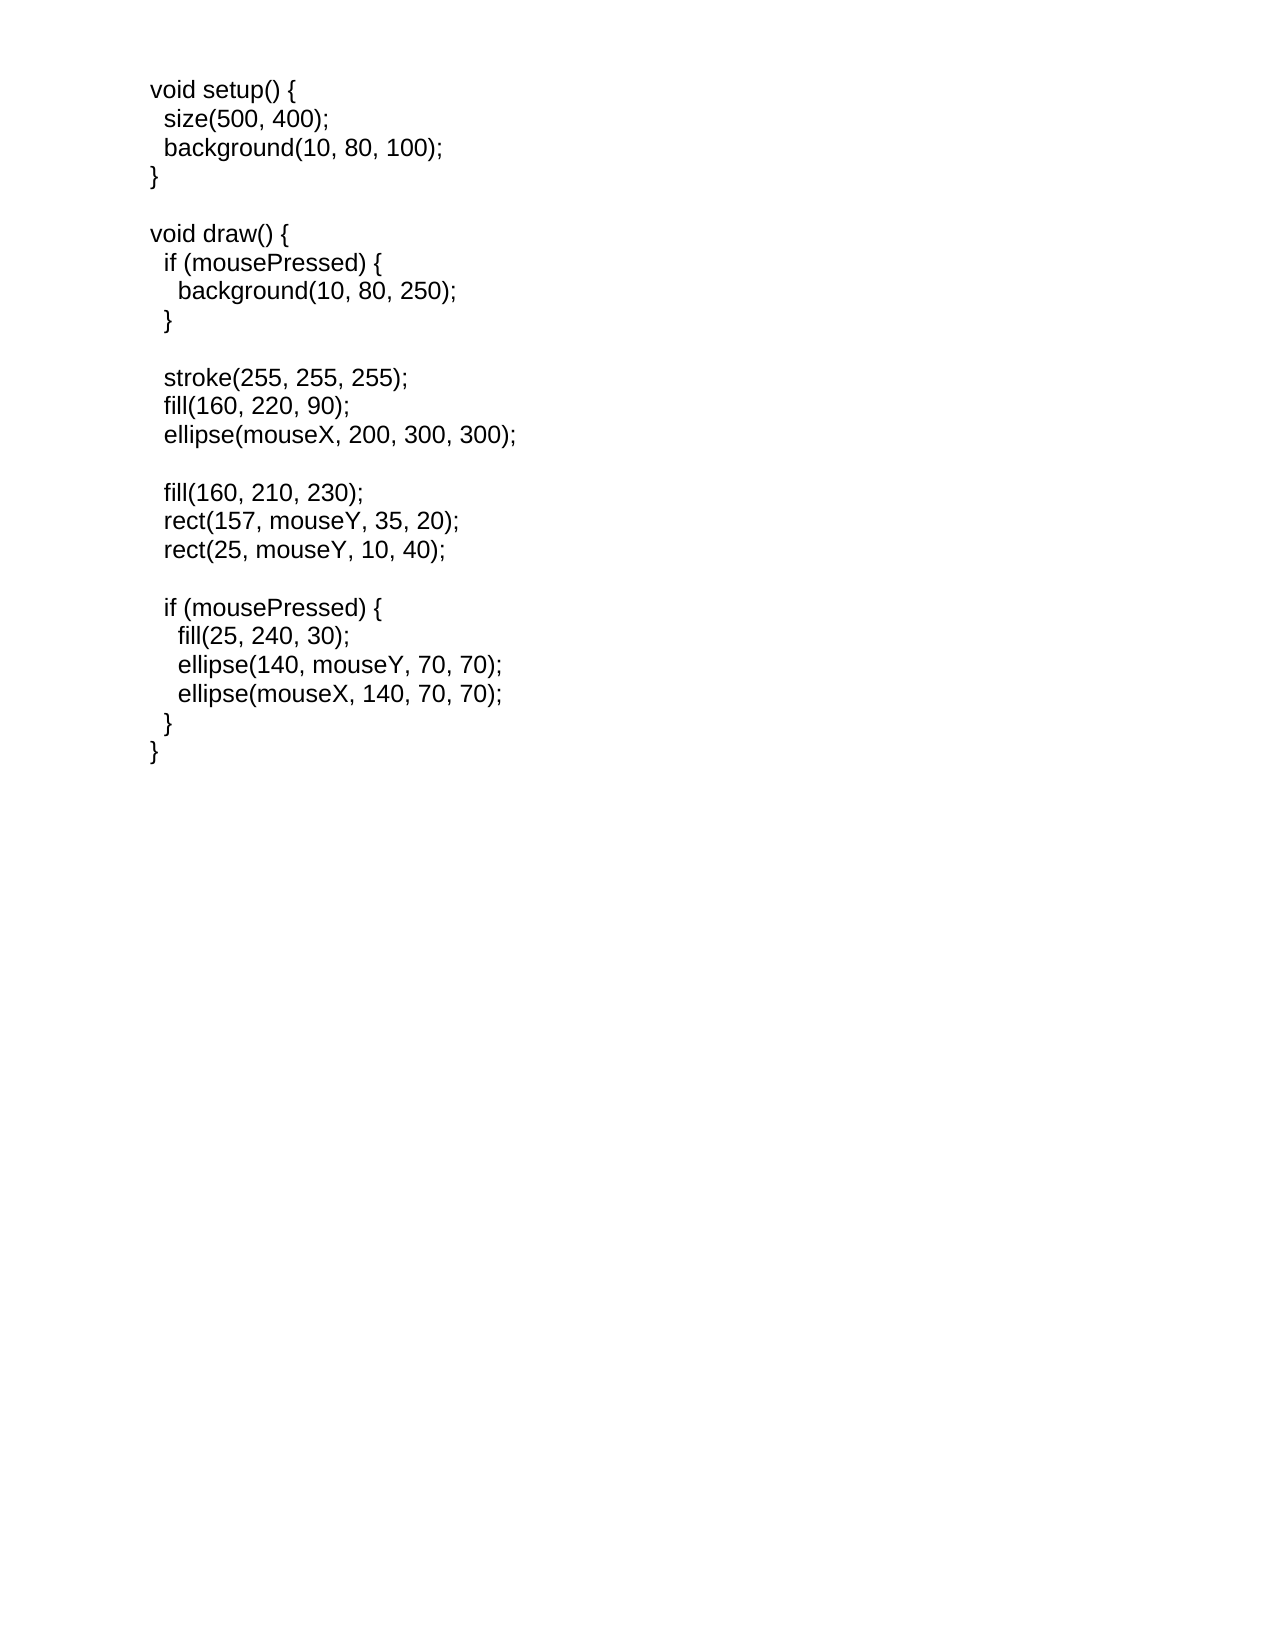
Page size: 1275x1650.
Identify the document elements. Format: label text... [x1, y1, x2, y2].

text } [150, 736, 1125, 765]
text void draw() { [150, 219, 1125, 247]
text void setup() { [150, 75, 1125, 104]
text } [150, 305, 1125, 334]
text ellipse(140, mouseY, 70, 70); [150, 650, 1125, 679]
text ellipse(mouseX, 140, 70, 70); [150, 679, 1125, 707]
text ellipse(mouseX, 200, 300, 300); [150, 420, 1125, 449]
text fill(160, 210, 230); [150, 477, 1125, 506]
text fill(160, 220, 90); [150, 391, 1125, 420]
text size(500, 400); [150, 104, 1125, 132]
text stroke(255, 255, 255); [150, 362, 1125, 391]
text if (mousePressed) { [150, 247, 1125, 276]
text background(10, 80, 250); [150, 276, 1125, 305]
text background(10, 80, 100); [150, 132, 1125, 161]
text rect(157, mouseY, 35, 20); [150, 506, 1125, 535]
text } [150, 161, 1125, 190]
text } [150, 707, 1125, 736]
text if (mousePressed) { [150, 592, 1125, 621]
text fill(25, 240, 30); [150, 621, 1125, 650]
text rect(25, mouseY, 10, 40); [150, 535, 1125, 564]
